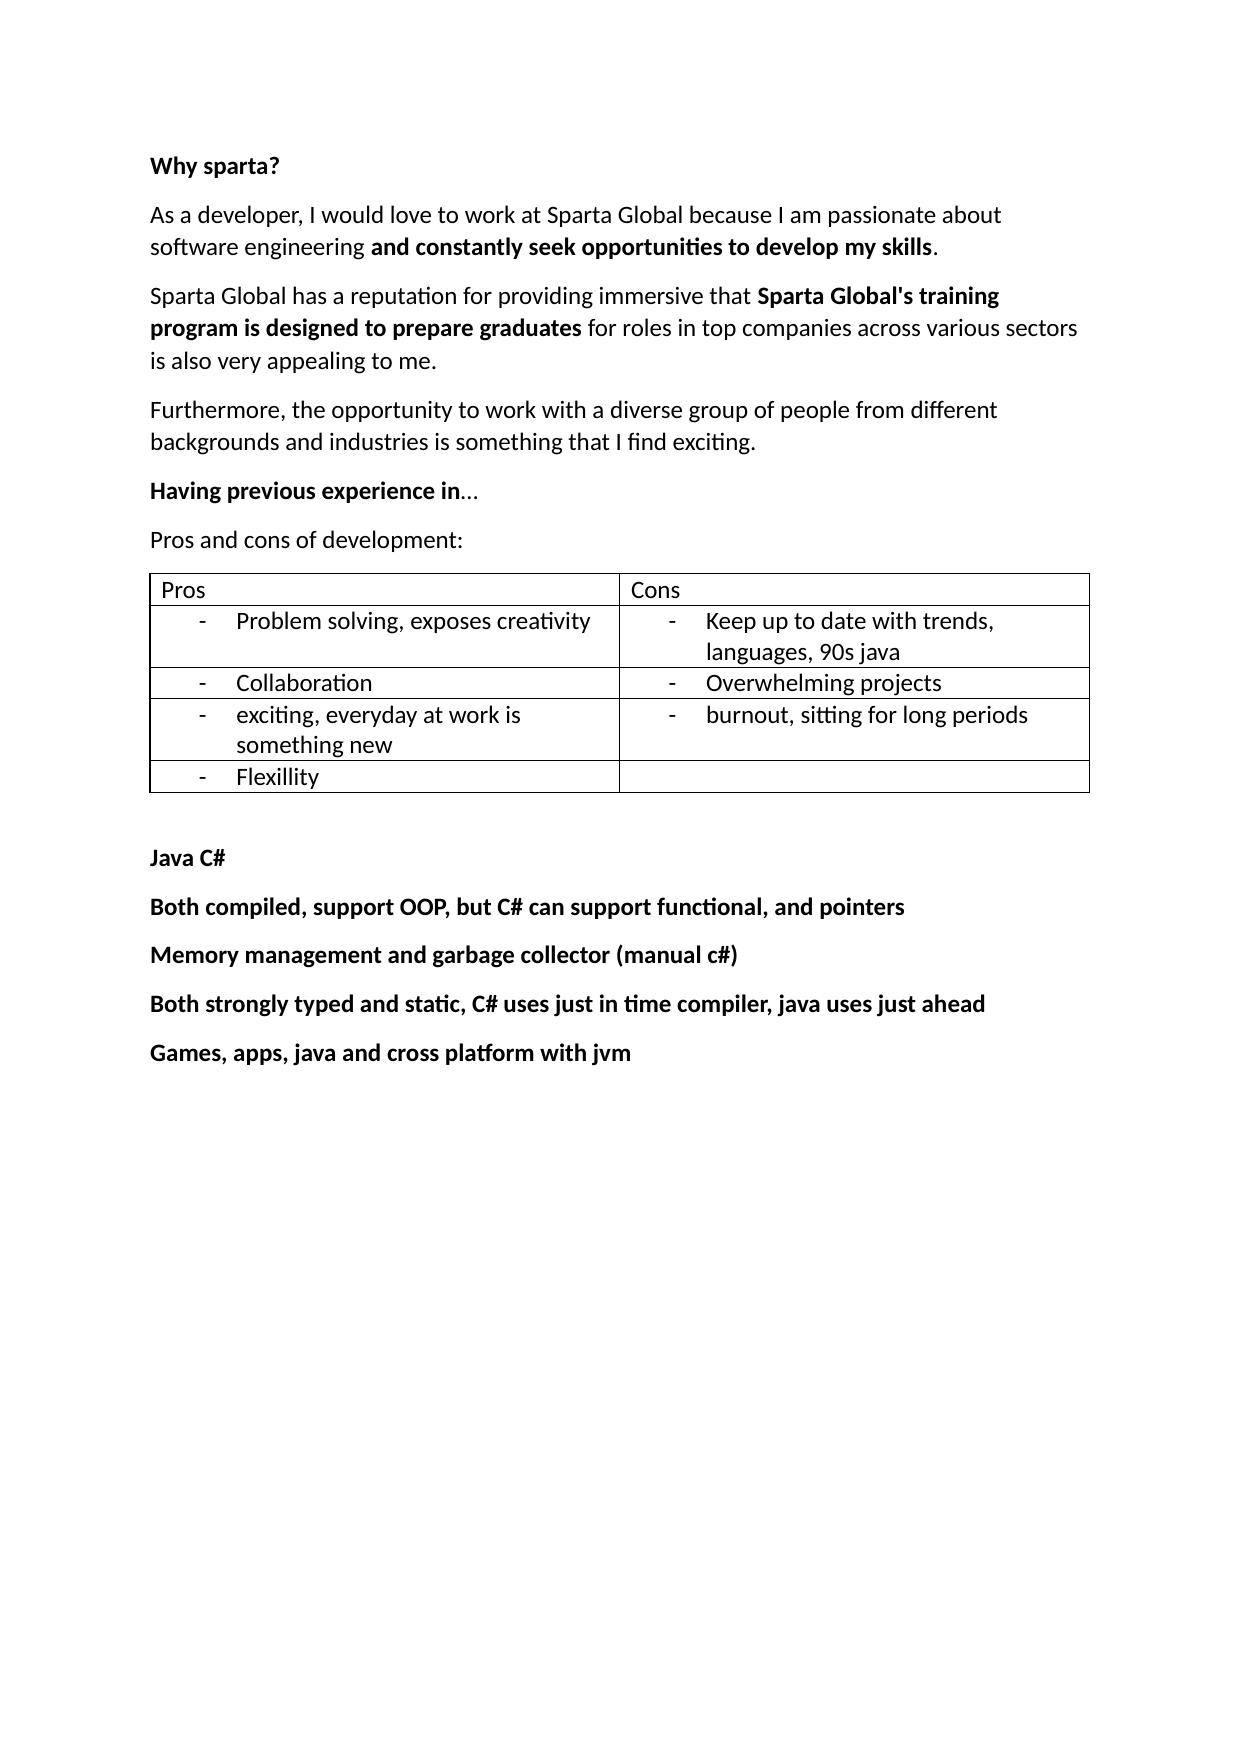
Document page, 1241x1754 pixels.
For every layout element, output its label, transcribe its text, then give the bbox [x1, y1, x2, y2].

table_cell Flexillity [151, 761, 619, 792]
text Why sparta? [150, 150, 1090, 181]
table_cell Problem solving, exposes creativity [151, 606, 619, 667]
text Sparta Global has a reputation for providing immersive that Sparta Global's training program is designed to prepare graduates for roles in top companies across various sectors is also very appealing to me. [150, 280, 1090, 375]
table_cell exciting, everyday at work is something new [151, 699, 619, 760]
text Pros and cons of development: [150, 524, 1090, 554]
table_cell Keep up to date with trends, languages, 90s java [620, 606, 1089, 667]
table_header Cons [620, 574, 1089, 604]
text As a developer, I would love to work at Sparta Global because I am passionate about software engineering and constantly seek opportunities to develop my skills. [150, 199, 1090, 262]
table_cell Collaboration [151, 668, 619, 698]
text Memory management and garbage collector (manual c#) [150, 940, 1090, 970]
table_cell Overwhelming projects [620, 668, 1089, 698]
text Having previous experience in… [150, 475, 1090, 506]
table_header Pros [151, 574, 619, 604]
text Both compiled, support OOP, but C# can support functional, and pointers [150, 891, 1090, 921]
text Games, apps, java and cross platform with jvm [150, 1038, 1090, 1068]
text Furthermore, the opportunity to work with a diverse group of people from different backgrounds and industries is something that I find exciting. [150, 394, 1090, 457]
table_cell burnout, sitting for long periods [620, 699, 1089, 760]
text Both strongly typed and static, C# uses just in time compiler, java uses just ahead [150, 989, 1090, 1019]
text Java C# [150, 842, 1090, 872]
table_cell [620, 761, 1089, 792]
